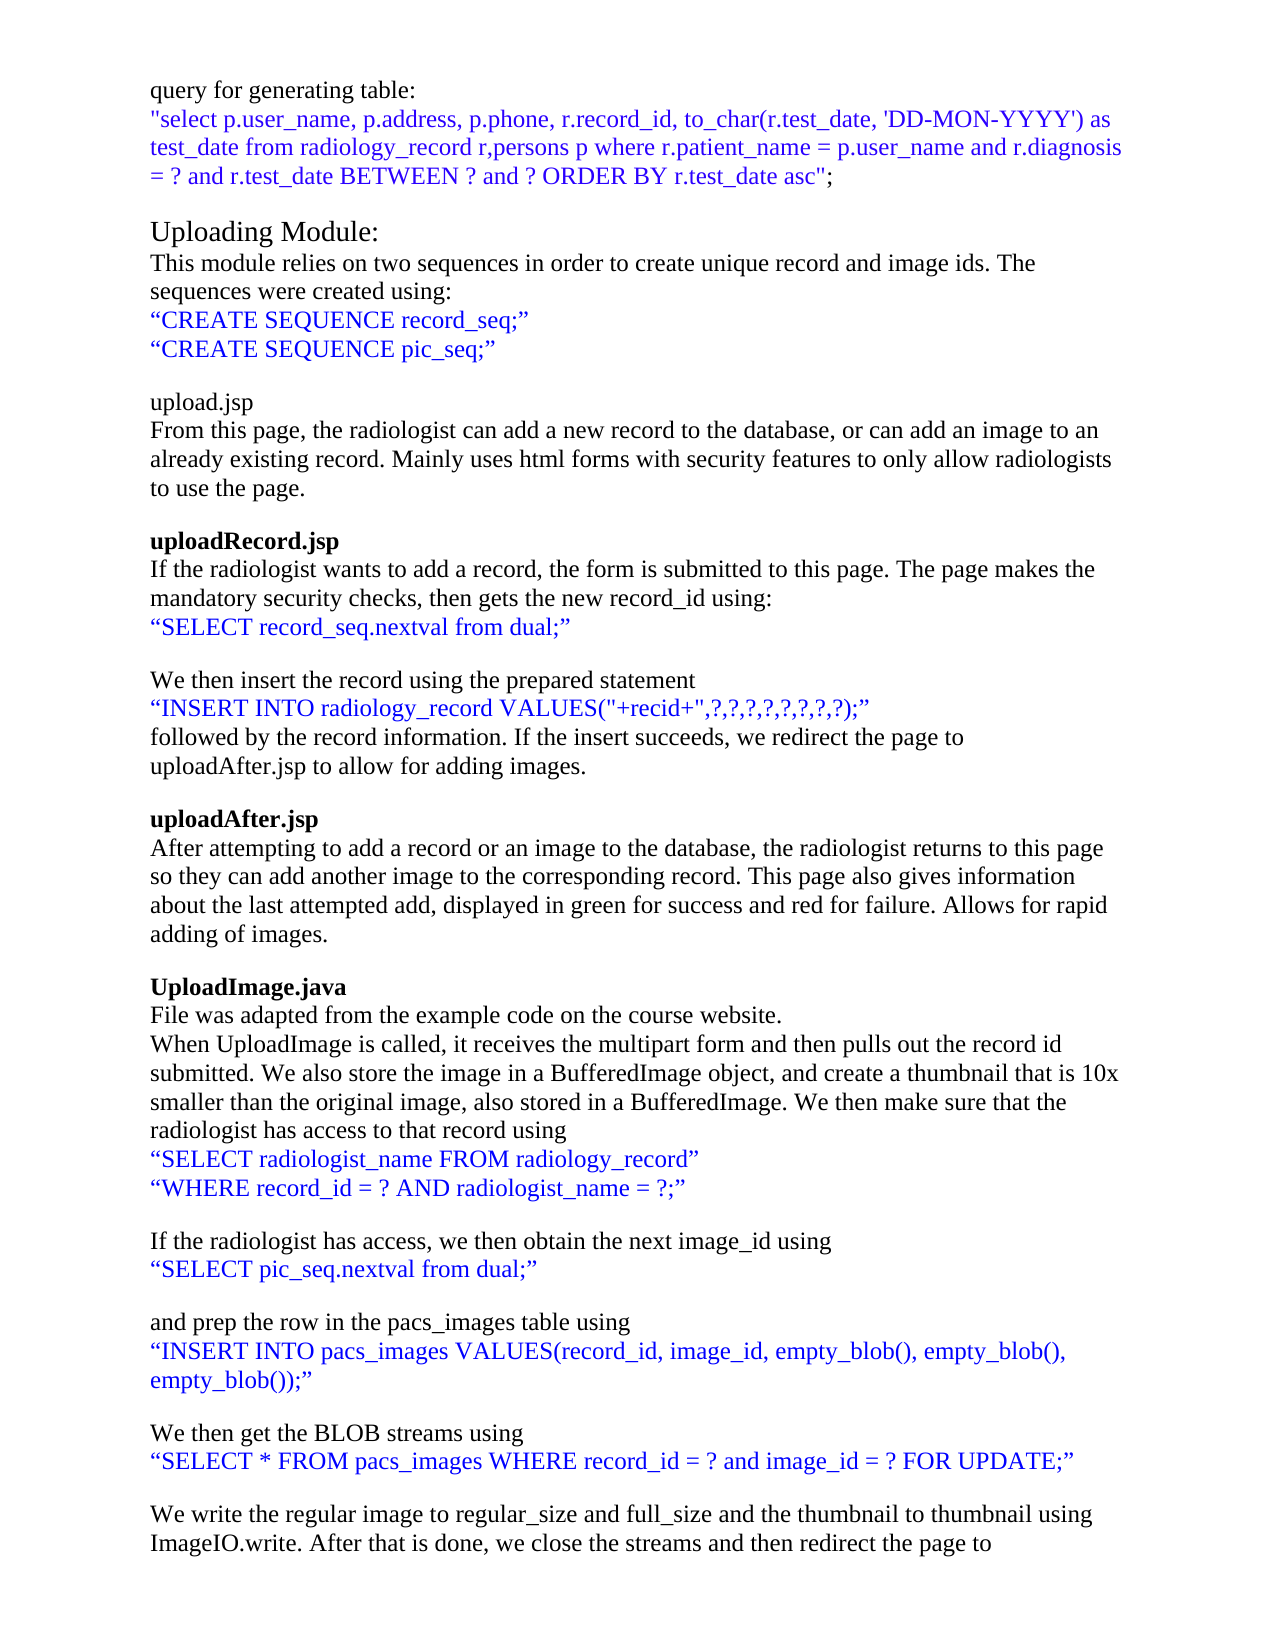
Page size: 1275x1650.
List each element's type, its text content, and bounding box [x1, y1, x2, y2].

text “WHERE record_id = ? AND radiologist_name = ?;” [150, 1173, 1125, 1202]
text “INSERT INTO radiology_record VALUES("+recid+",?,?,?,?,?,?,?,?);” [150, 693, 1125, 722]
text “INSERT INTO pacs_images VALUES(record_id, image_id, empty_blob(), empty_blob(), empty_blob());” [150, 1336, 1125, 1393]
text UploadImage.java [150, 972, 1125, 1000]
text “CREATE SEQUENCE pic_seq;” [150, 334, 1125, 363]
text If the radiologist has access, we then obtain the next image_id using [150, 1226, 1125, 1254]
text uploadRecord.jsp [150, 526, 1125, 554]
text “CREATE SEQUENCE record_seq;” [150, 305, 1125, 334]
text “SELECT pic_seq.nextval from dual;” [150, 1254, 1125, 1283]
text “SELECT record_seq.nextval from dual;” [150, 612, 1125, 641]
text upload.jsp [150, 387, 1125, 415]
text We write the regular image to regular_size and full_size and the thumbnail to thumbnail using ImageIO.write. After that is done, we close the streams and then redirect the page to [150, 1499, 1125, 1557]
text We then get the BLOB streams using [150, 1418, 1125, 1446]
text After attempting to add a record or an image to the database, the radiologist returns to this page so they can add another image to the corresponding record. This page also gives information about the last attempted add, displayed in green for success and red for failure. Allows for rapid adding of images. [150, 833, 1125, 948]
text and prep the row in the pacs_images table using [150, 1307, 1125, 1336]
text “SELECT radiologist_name FROM radiology_record” [150, 1144, 1125, 1173]
text “SELECT * FROM pacs_images WHERE record_id = ? and image_id = ? FOR UPDATE;” [150, 1446, 1125, 1475]
text If the radiologist wants to add a record, the form is submitted to this page. The page makes the mandatory security checks, then gets the new record_id using: [150, 554, 1125, 612]
text Uploading Module: [150, 214, 1125, 248]
text uploadAfter.jsp [150, 804, 1125, 833]
text We then insert the record using the prepared statement [150, 665, 1125, 693]
text This module relies on two sequences in order to create unique record and image ids. The sequences were created using: [150, 248, 1125, 305]
text File was adapted from the example code on the course website. [150, 1000, 1125, 1029]
text "select p.user_name, p.address, p.phone, r.record_id, to_char(r.test_date, 'DD-MON-YYYY') as test_date from radiology_record r,persons p where r.patient_name = p.user_name and r.diagnosis = ? and r.test_date BETWEEN ? and ? ORDER BY r.test_date asc"; [150, 104, 1125, 190]
text followed by the record information. If the insert succeeds, we redirect the page to uploadAfter.jsp to allow for adding images. [150, 722, 1125, 780]
text When UploadImage is called, it receives the multipart form and then pulls out the record id submitted. We also store the image in a BufferedImage object, and create a thumbnail that is 10x smaller than the original image, also stored in a BufferedImage. We then make sure that the radiologist has access to that record using [150, 1029, 1125, 1144]
text From this page, the radiologist can add a new record to the database, or can add an image to an already existing record. Mainly uses html forms with security features to only allow radiologists to use the page. [150, 415, 1125, 502]
text query for generating table: [150, 75, 1125, 104]
